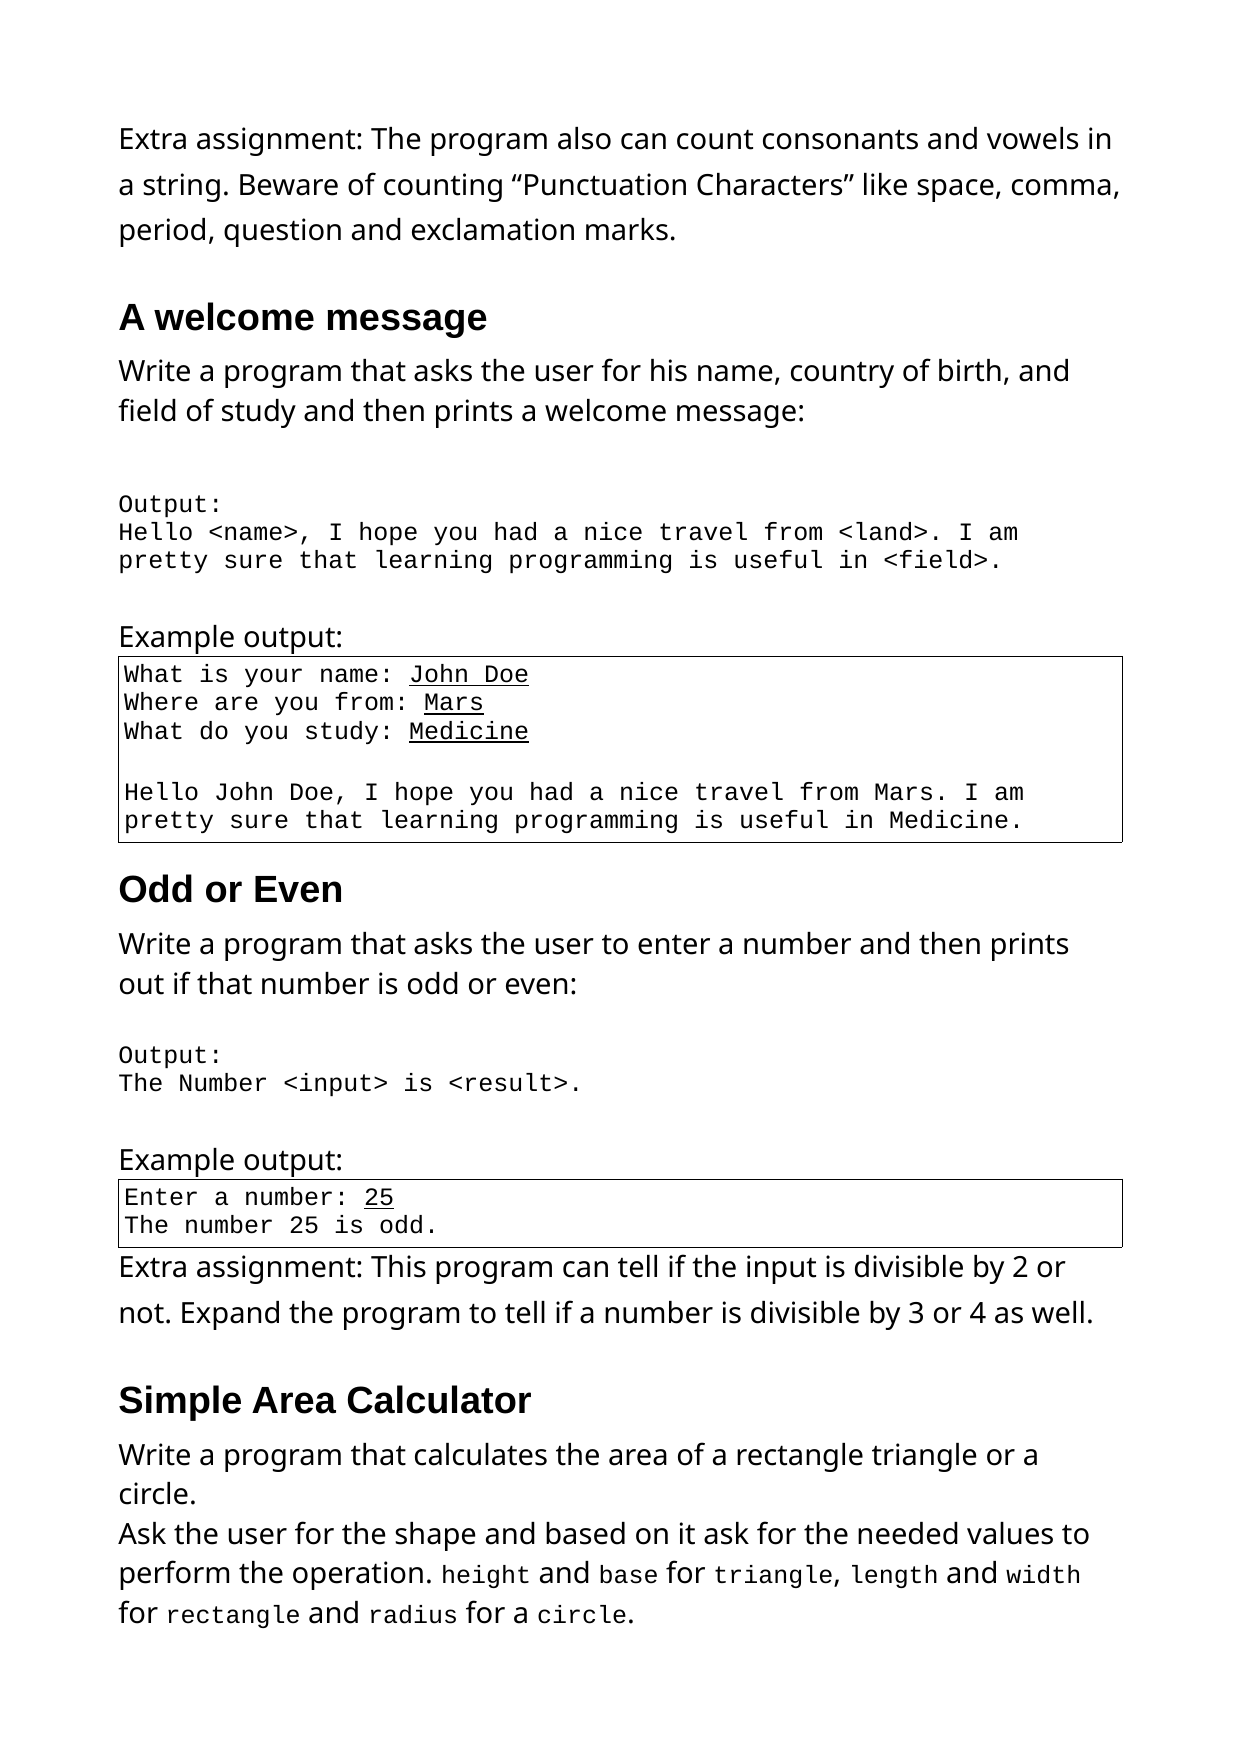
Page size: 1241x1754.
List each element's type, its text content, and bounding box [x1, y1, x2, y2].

text Write a program that asks the user to enter a number and then prints out if that number is odd or even: [118, 923, 1122, 1003]
text Extra assignment: This program can tell if the input is divisible by 2 or not. Expand the program to tell if a number is divisible by 3 or 4 as well. [118, 1248, 1122, 1332]
text Write a program that asks the user for his name, country of birth, and field of study and then prints a welcome message: [118, 351, 1122, 430]
text Example output: [118, 616, 1122, 656]
text Extra assignment: The program also can count consonants and vowels in a string. Beware of counting “Punctuation Characters” like space, comma, period, question and exclamation marks. [118, 118, 1122, 249]
text Ask the user for the shape and based on it ask for the needed values to perform the operation. height and base for triangle, length and width for rectangle and radius for a circle. [118, 1513, 1122, 1632]
subtitle A welcome message [118, 294, 1122, 338]
table_header Enter a number: 25 The number 25 is odd. [119, 1180, 1122, 1247]
text Output: [118, 1042, 1122, 1071]
text Output: [118, 463, 1122, 520]
subtitle Simple Area Calculator [118, 1378, 1122, 1421]
table_header What is your name: John Doe Where are you from: Mars What do you study: Medicine Hello John Doe, I hope you had a nice travel from Mars. I am pretty sure that learning programming is useful in Medicine. [119, 657, 1122, 842]
text Write a program that calculates the area of a rectangle triangle or a circle. [118, 1434, 1122, 1513]
text The Number <input> is <result>. [118, 1071, 1122, 1099]
text Example output: [118, 1139, 1122, 1178]
subtitle Odd or Even [118, 867, 1122, 911]
text Hello <name>, I hope you had a nice travel from <land>. I am pretty sure that learning programming is useful in <field>. [118, 520, 1122, 576]
